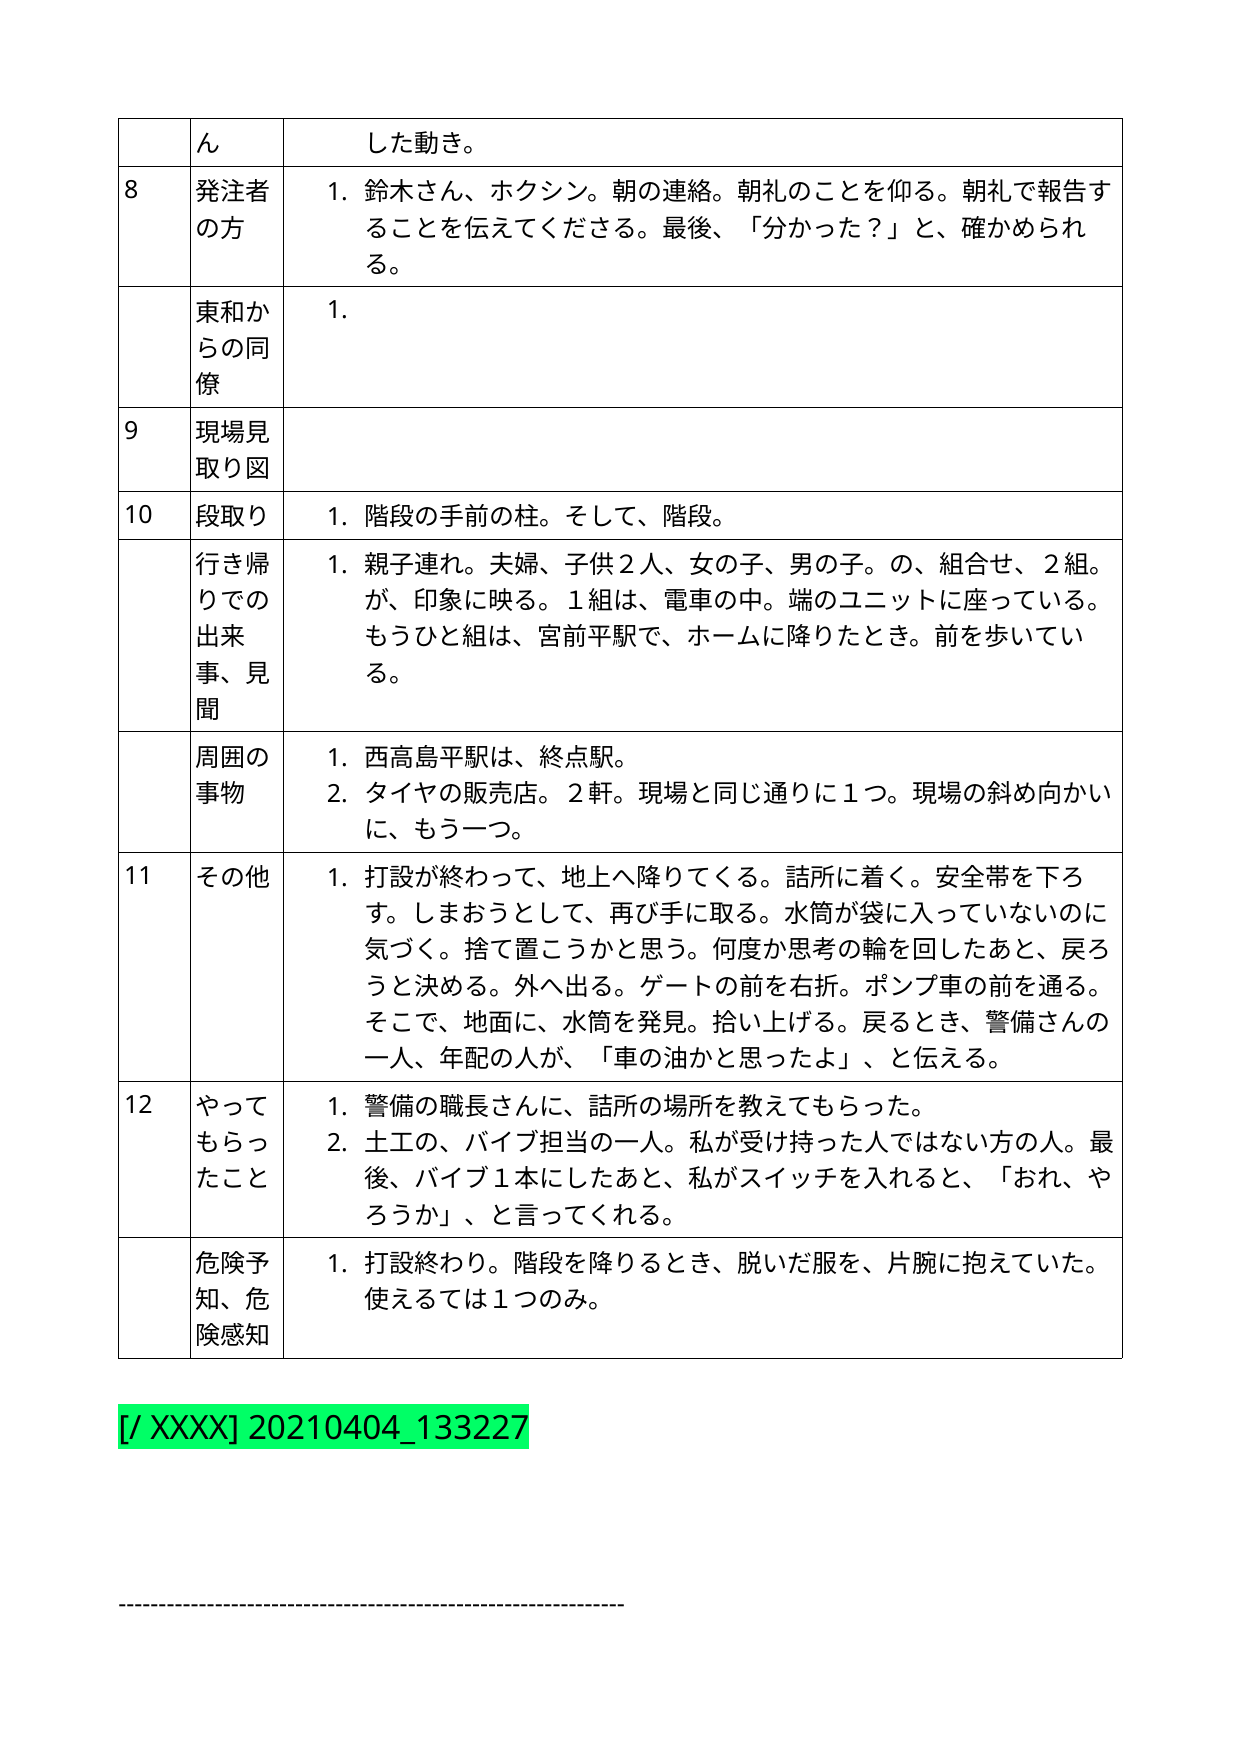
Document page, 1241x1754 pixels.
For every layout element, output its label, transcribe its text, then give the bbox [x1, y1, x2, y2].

table_cell やってもらったこと [191, 1082, 283, 1237]
table_cell 警備の職長さんに、詰所の場所を教えてもらった。 土工の、バイブ担当の一人。私が受け持った人ではない方の人。最後、バイブ１本にしたあと、私がスイッチを入れると、「おれ、やろうか」、と言ってくれる。 [284, 1082, 1122, 1237]
table_cell 行き帰りでの出来事、見聞 [191, 540, 283, 731]
table_cell 東和からの同僚 [191, 287, 283, 407]
table_cell 階段の手前の柱。そして、階段。 [284, 492, 1122, 538]
table_cell [119, 287, 190, 407]
table_cell [119, 119, 190, 166]
table_cell その他 [191, 853, 283, 1081]
table_cell 打設が終わって、地上へ降りてくる。詰所に着く。安全帯を下ろす。しまおうとして、再び手に取る。水筒が袋に入っていないのに気づく。捨て置こうかと思う。何度か思考の輪を回したあと、戻ろうと決める。外へ出る。ゲートの前を右折。ポンプ車の前を通る。そこで、地面に、水筒を発見。拾い上げる。戻るとき、警備さんの一人、年配の人が、「車の油かと思ったよ」、と伝える。 [284, 853, 1122, 1081]
text [/ XXXX] 20210404_133227 [118, 1404, 1122, 1449]
table_cell 西高島平駅は、終点駅。 タイヤの販売店。２軒。現場と同じ通りに１つ。現場の斜め向かいに、もう一つ。 [284, 732, 1122, 852]
table_cell 発注者の方 [191, 167, 283, 286]
table_cell 鈴木さん、ホクシン。朝の連絡。朝礼のことを仰る。朝礼で報告することを伝えてくださる。最後、「分かった？」と、確かめられる。 [284, 167, 1122, 286]
table_cell 打設終わり。階段を降りるとき、脱いだ服を、片腕に抱えていた。使えるては１つのみ。 [284, 1238, 1122, 1357]
table_cell 10 [119, 492, 190, 538]
table_cell 11 [119, 853, 190, 1081]
table_cell [284, 287, 1122, 407]
table_cell [119, 1238, 190, 1357]
table_cell 8 [119, 167, 190, 286]
table_cell 親子連れ。夫婦、子供２人、女の子、男の子。の、組合せ、２組。が、印象に映る。１組は、電車の中。端のユニットに座っている。もうひと組は、宮前平駅で、ホームに降りたとき。前を歩いている。 [284, 540, 1122, 731]
table_cell 12 [119, 1082, 190, 1237]
table_cell 現場見取り図 [191, 408, 283, 491]
table_cell [119, 732, 190, 852]
table_cell 危険予知、危険感知 [191, 1238, 283, 1357]
table_cell [119, 540, 190, 731]
table_cell した動き。 [284, 119, 1122, 166]
table_cell ん [191, 119, 283, 166]
table_cell 周囲の事物 [191, 732, 283, 852]
table_cell 9 [119, 408, 190, 491]
table_cell 段取り [191, 492, 283, 538]
table_cell [284, 408, 1122, 491]
text --------------------------------------------------------------- [118, 1586, 1122, 1620]
